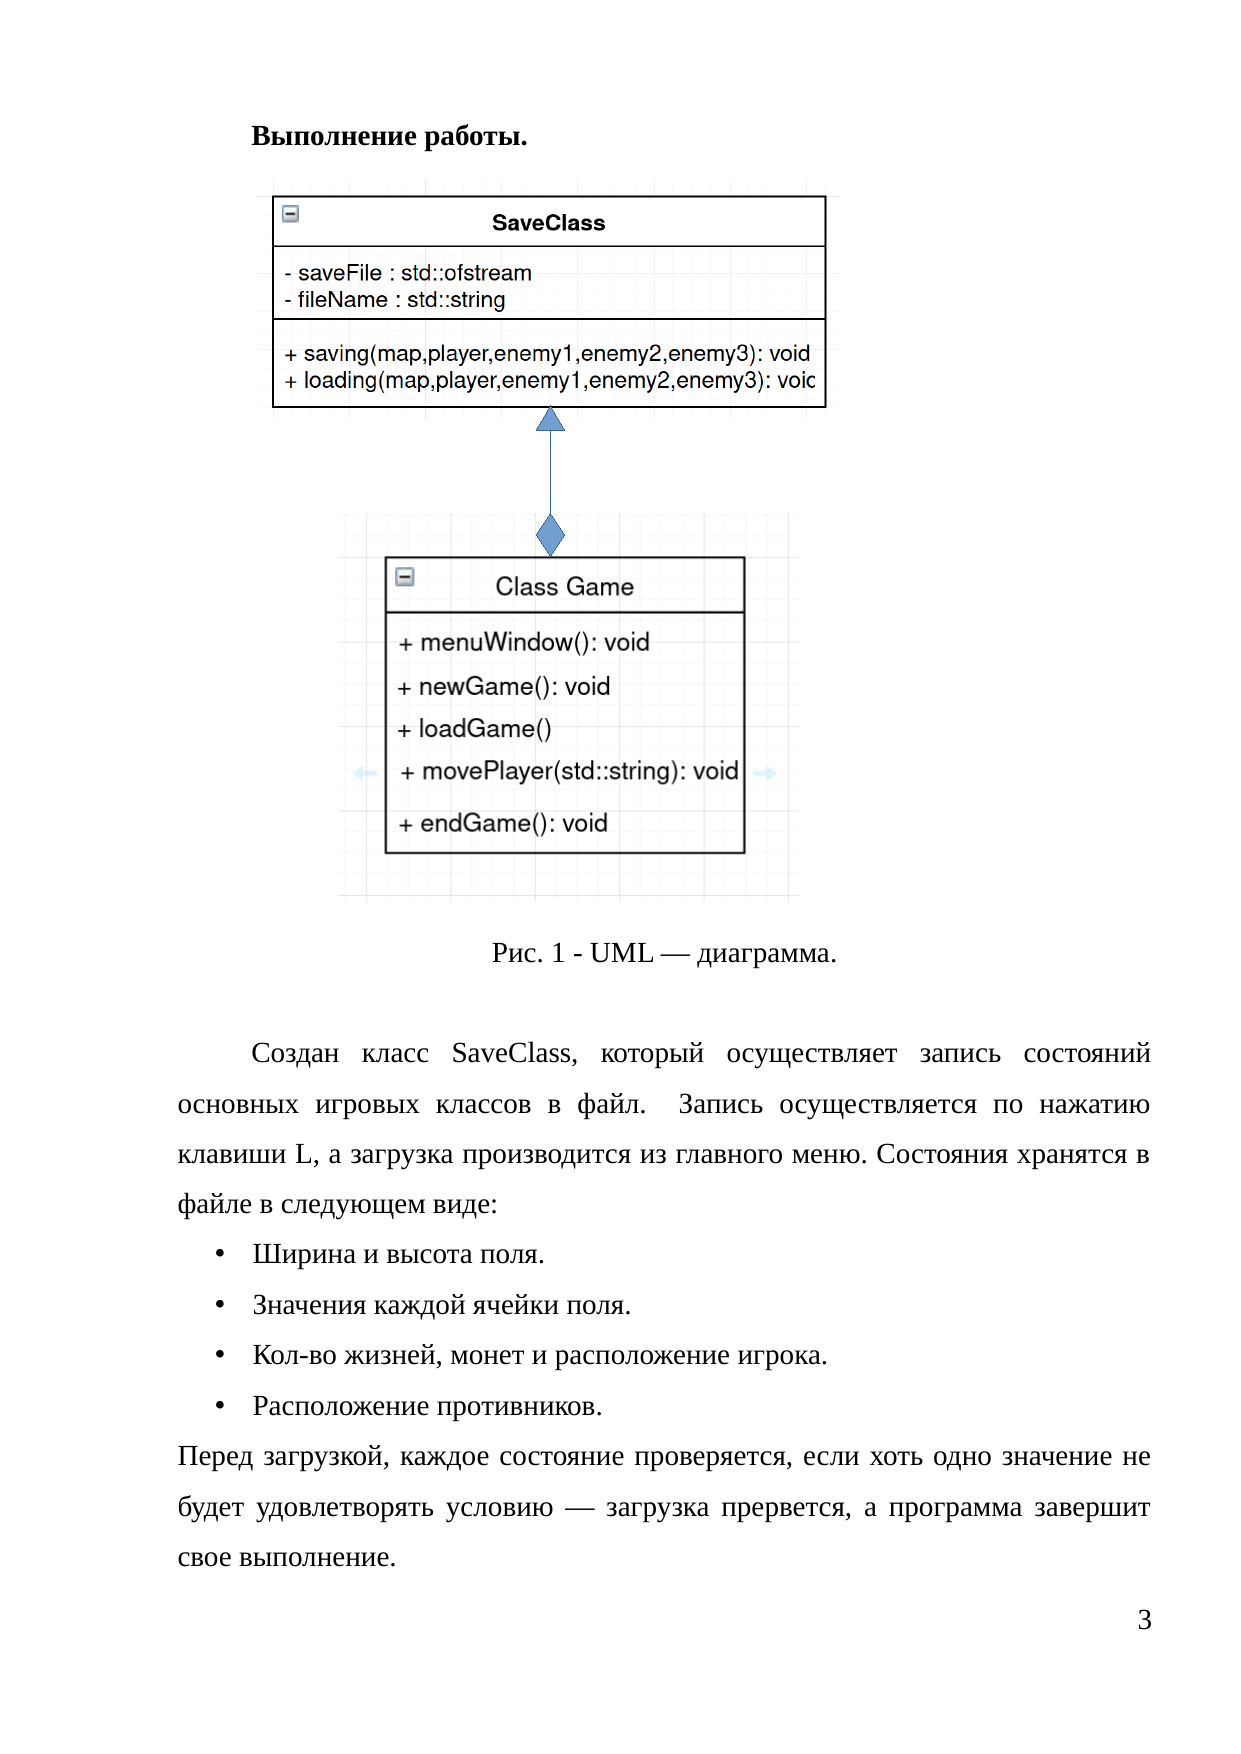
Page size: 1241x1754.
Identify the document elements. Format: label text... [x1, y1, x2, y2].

list Кол-во жизней, монет и расположение игрока. [215, 1337, 1152, 1371]
picture [256, 179, 840, 420]
list Расположение противников. [215, 1388, 1152, 1422]
subtitle Выполнение работы. [177, 118, 1152, 152]
list Ширина и высота поля. [215, 1237, 1152, 1270]
text Создан класс SaveClass, который осуществляет запись состояний основных игровых классов в файл. Запись осуществляется по нажатию клавиши L, а загрузка производится из главного меню. Состояния хранятся в файле в следующем виде: [177, 1035, 1152, 1220]
list Значения каждой ячейки поля. [215, 1287, 1152, 1321]
text Рис. 1 - UML — диаграмма. [177, 503, 1152, 968]
picture [338, 513, 799, 902]
text Перед загрузкой, каждое состояние проверяется, если хоть одно значение не будет удовлетворять условию — загрузка прервется, а программа завершит свое выполнение. [177, 1438, 1152, 1572]
